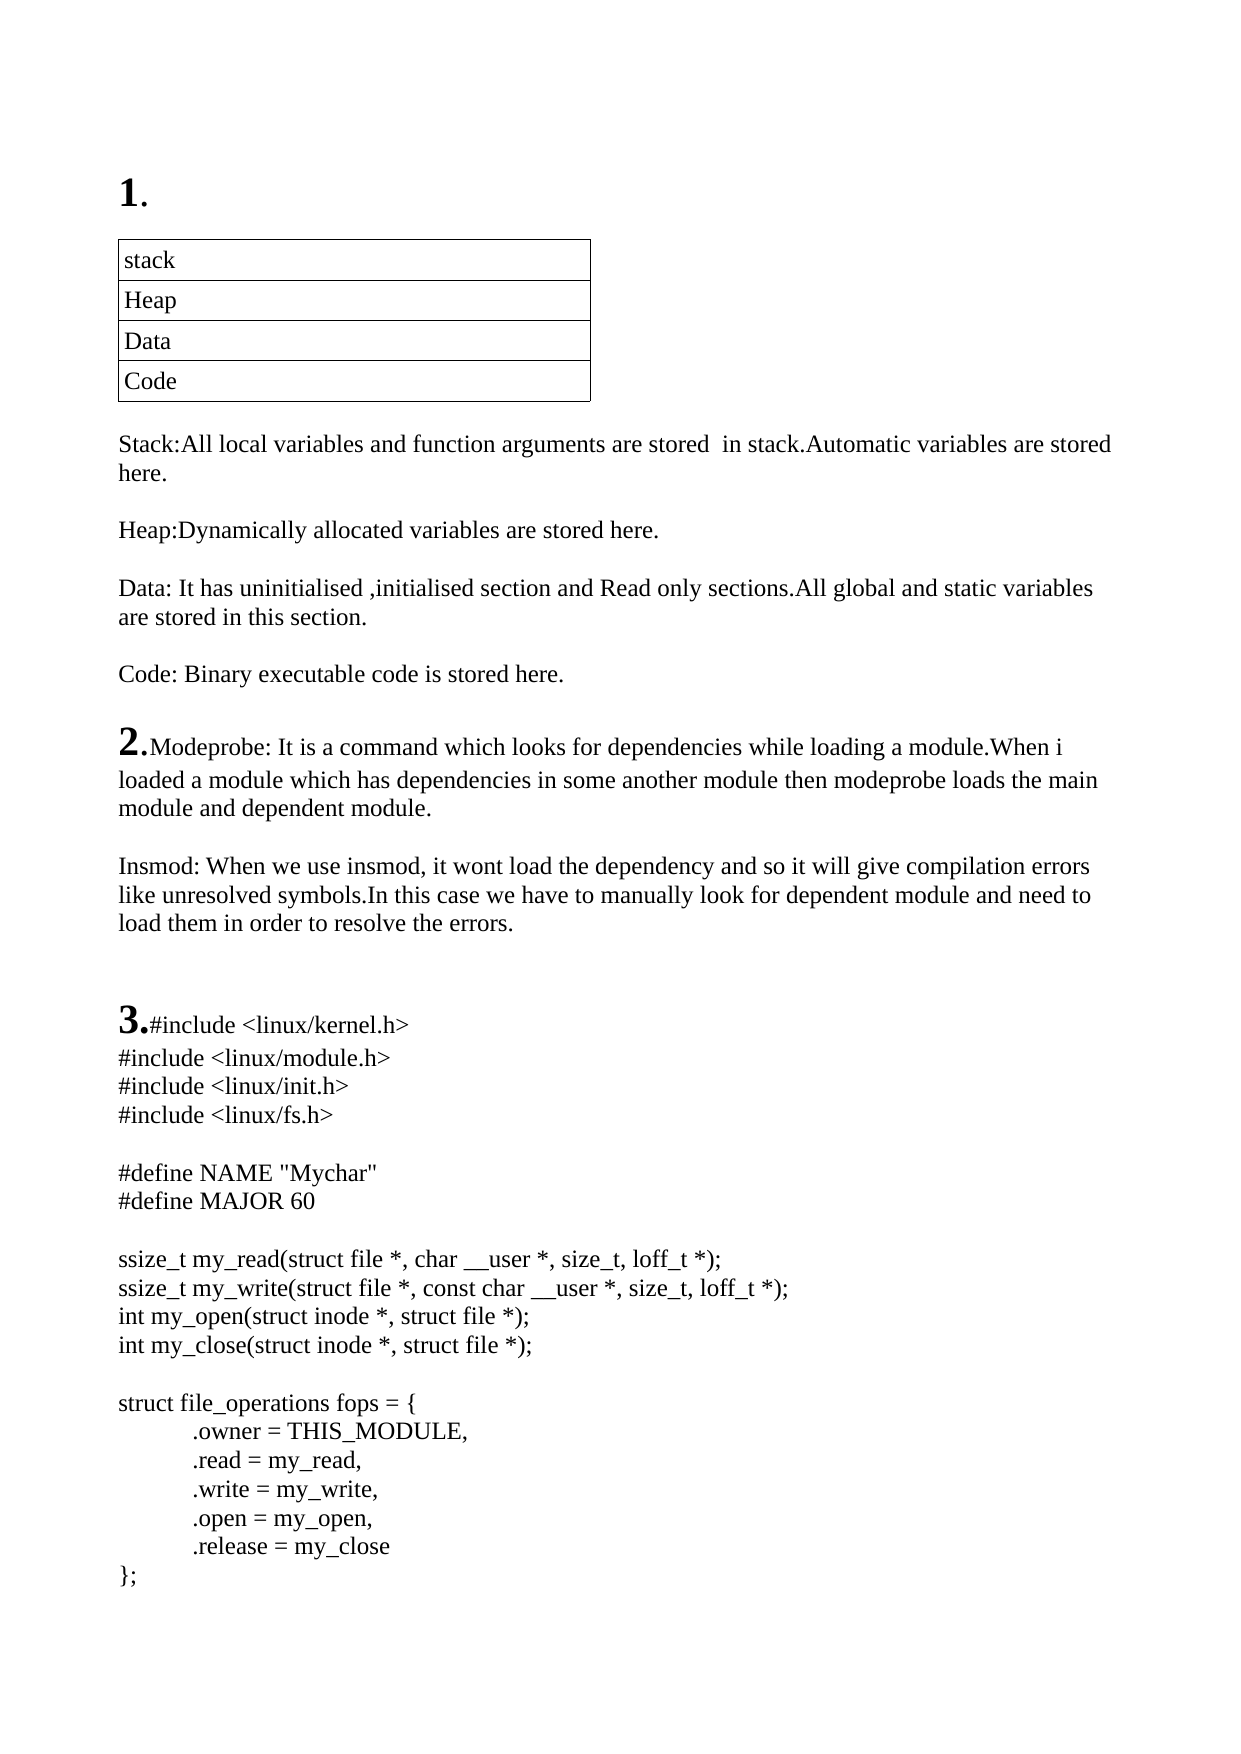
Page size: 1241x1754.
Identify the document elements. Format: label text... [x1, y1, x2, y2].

table_header stack [119, 240, 590, 279]
text ssize_t my_read(struct file *, char __user *, size_t, loff_t *); [118, 1244, 1122, 1273]
text Insmod: When we use insmod, it wont load the dependency and so it will give compilation errors like unresolved symbols.In this case we have to manually look for dependent module and need to load them in order to resolve the errors. [118, 851, 1122, 937]
text int my_open(struct inode *, struct file *); [118, 1301, 1122, 1330]
text ssize_t my_write(struct file *, const char __user *, size_t, loff_t *); [118, 1273, 1122, 1301]
text #include <linux/module.h> [118, 1043, 1122, 1071]
text .open = my_open, [118, 1503, 1122, 1531]
text struct file_operations fops = { [118, 1388, 1122, 1416]
text #define NAME "Mychar" [118, 1158, 1122, 1186]
text }; [118, 1560, 1122, 1589]
text 2.Modeprobe: It is a command which looks for dependencies while loading a module.When i loaded a module which has dependencies in some another module then modeprobe loads the main module and dependent module. [118, 717, 1122, 822]
text .release = my_close [118, 1531, 1122, 1560]
text 1. [118, 167, 1122, 215]
text #include <linux/fs.h> [118, 1100, 1122, 1129]
text #define MAJOR 60 [118, 1186, 1122, 1215]
text 3.#include <linux/kernel.h> [118, 995, 1122, 1043]
text #include <linux/init.h> [118, 1071, 1122, 1100]
table_cell Data [119, 321, 590, 360]
text .write = my_write, [118, 1474, 1122, 1503]
text Code: Binary executable code is stored here. [118, 659, 1122, 688]
table_cell Code [119, 361, 590, 401]
text .owner = THIS_MODULE, [118, 1416, 1122, 1445]
text Stack:All local variables and function arguments are stored in stack.Automatic variables are stored here. [118, 429, 1122, 487]
text Data: It has uninitialised ,initialised section and Read only sections.All global and static variables are stored in this section. [118, 573, 1122, 631]
text int my_close(struct inode *, struct file *); [118, 1330, 1122, 1359]
table_cell Heap [119, 281, 590, 320]
text Heap:Dynamically allocated variables are stored here. [118, 516, 1122, 544]
text .read = my_read, [118, 1445, 1122, 1474]
